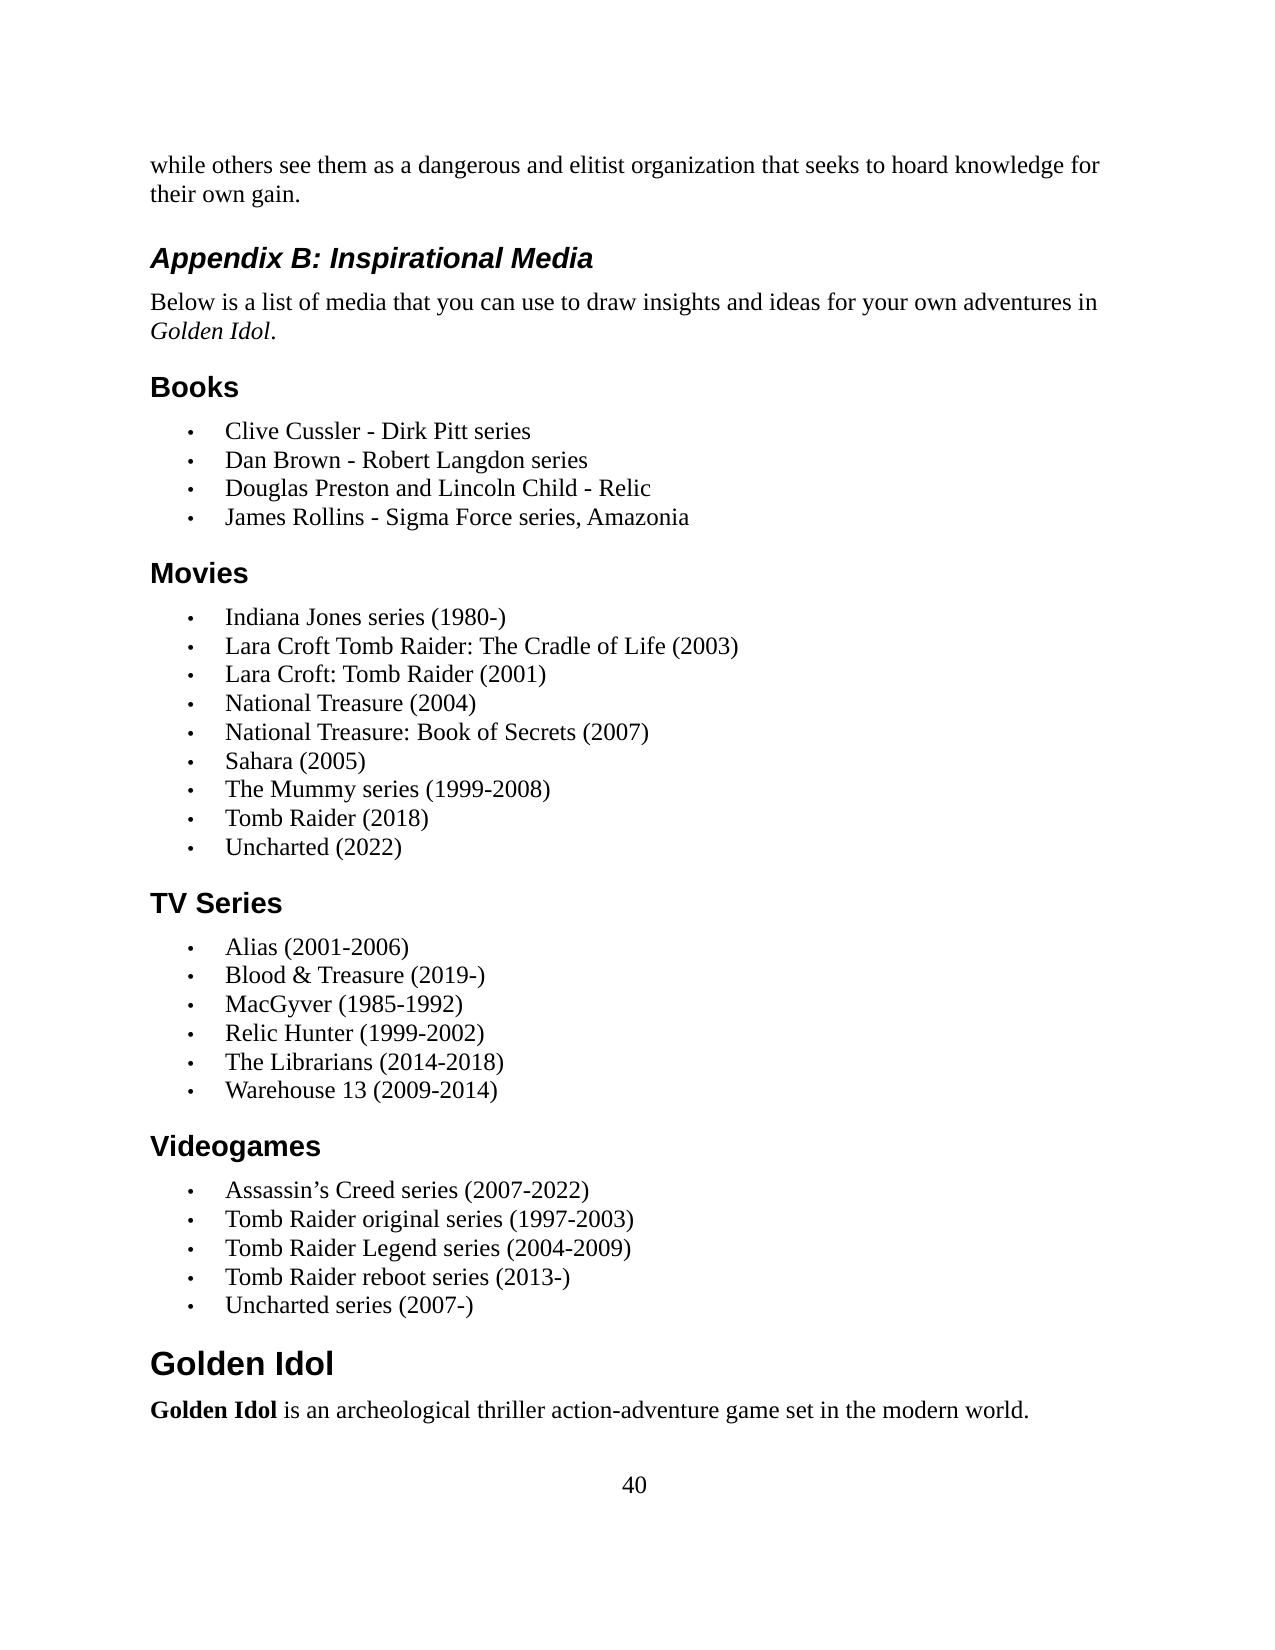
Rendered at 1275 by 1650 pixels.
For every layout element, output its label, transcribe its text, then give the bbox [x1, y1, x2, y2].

list Sahara (2005) [187, 746, 1125, 774]
list Lara Croft: Tomb Raider (2001) [187, 659, 1125, 688]
list Indiana Jones series (1980-) [187, 602, 1125, 631]
subtitle Videogames [150, 1129, 1125, 1163]
list Douglas Preston and Lincoln Child - Relic [187, 473, 1125, 502]
list Alias (2001-2006) [187, 932, 1125, 961]
list Assassin’s Creed series (2007-2022) [187, 1175, 1125, 1204]
list Uncharted (2022) [187, 832, 1125, 861]
text Golden Idol is an archeological thriller ​action-adventure game set in the modern world. [150, 1395, 1125, 1424]
list Relic Hunter (1999-2002) [187, 1018, 1125, 1047]
list Tomb Raider Legend series (2004-2009) [187, 1233, 1125, 1262]
subtitle TV Series [150, 886, 1125, 919]
subtitle Movies [150, 556, 1125, 589]
list National Treasure (2004) [187, 688, 1125, 717]
list Blood & Treasure (2019-) [187, 961, 1125, 989]
list Dan Brown - Robert Langdon series [187, 445, 1125, 473]
list Uncharted series (2007-) [187, 1290, 1125, 1319]
list Clive Cussler - Dirk Pitt series [187, 416, 1125, 445]
list National Treasure: Book of Secrets (2007) [187, 717, 1125, 746]
subtitle Books [150, 370, 1125, 403]
list Tomb Raider reboot series (2013-) [187, 1262, 1125, 1290]
list Lara Croft Tomb Raider: The Cradle of Life (2003) [187, 631, 1125, 659]
list Tomb Raider original series (1997-2003) [187, 1204, 1125, 1233]
list Tomb Raider (2018) [187, 803, 1125, 832]
list MacGyver (1985-1992) [187, 989, 1125, 1018]
list James Rollins - Sigma Force series, Amazonia [187, 502, 1125, 531]
text while others see them as a dangerous and elitist organization that seeks to hoard knowledge for their own gain. [150, 150, 1125, 207]
subtitle Appendix B: Inspirational Media [150, 241, 1125, 275]
list Warehouse 13 (2009-2014) [187, 1076, 1125, 1104]
text Below is a list of media that you can use to draw insights and ideas for your own adventures in Golden Idol. [150, 287, 1125, 345]
subtitle Golden Idol [150, 1344, 1125, 1383]
list The Mummy series (1999-2008) [187, 774, 1125, 803]
list The Librarians (2014-2018) [187, 1047, 1125, 1076]
